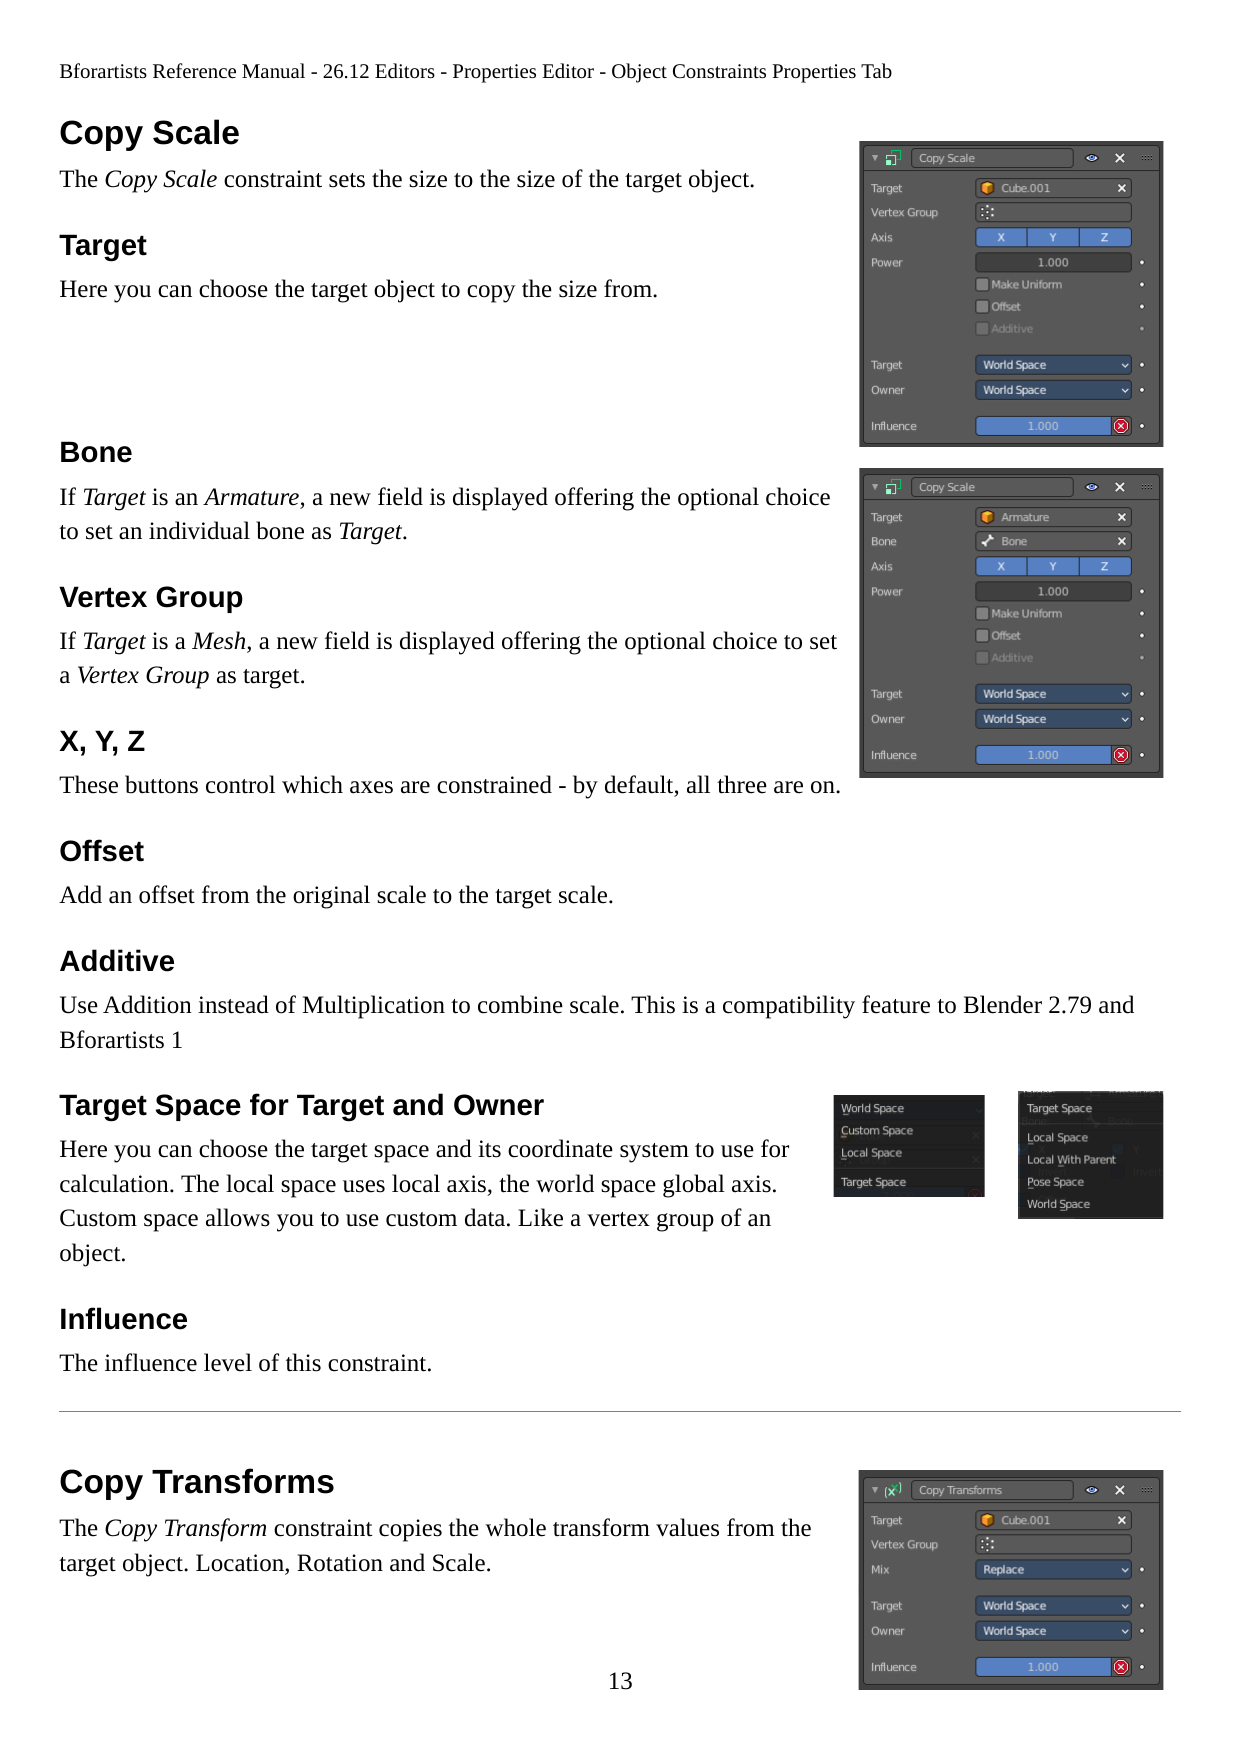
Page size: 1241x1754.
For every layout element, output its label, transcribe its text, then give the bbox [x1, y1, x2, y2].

picture [859, 141, 1164, 447]
subtitle Additive [59, 944, 1181, 978]
text Here you can choose the target object to copy the size from. [59, 274, 859, 302]
picture [833, 1095, 985, 1197]
subtitle Copy Scale [59, 113, 1181, 151]
subtitle Bone [59, 435, 1181, 469]
text The Copy Scale constraint sets the size to the size of the target object. [59, 164, 859, 192]
subtitle Influence [59, 1302, 1181, 1335]
picture [858, 1470, 1164, 1690]
subtitle [1164, 227, 1181, 261]
text Use Addition instead of Multiplication to combine scale. This is a compatibility feature to Blender 2.79 and Bforartists 1 [59, 990, 1181, 1053]
text The Copy Transform constraint copies the whole transform values from the target object. Location, Rotation and Scale. [59, 1513, 858, 1576]
subtitle Target Space for Target and Owner [59, 1088, 1181, 1122]
text The influence level of this constraint. [59, 1348, 1181, 1377]
subtitle X, Y, Z [59, 724, 859, 758]
subtitle [1164, 724, 1181, 758]
subtitle Copy Transforms [59, 1462, 1181, 1501]
picture [859, 468, 1164, 778]
text Add an offset from the original scale to the target scale. [59, 880, 1181, 909]
subtitle [1164, 580, 1181, 613]
text If Target is a Mesh, a new field is displayed offering the optional choice to set a Vertex Group as target. [59, 626, 859, 689]
text These buttons control which axes are constrained - by default, all three are on. [59, 770, 1181, 799]
text Here you can choose the target space and its coordinate system to use for calculation. The local space uses local axis, the world space global axis. Custom space allows you to use custom data. Like a vertex group of an object. [59, 1134, 1181, 1267]
subtitle Offset [59, 834, 1181, 868]
subtitle Vertex Group [59, 580, 859, 613]
text If Target is an Armature, a new field is displayed offering the optional choice to set an individual bone as Target. [59, 482, 859, 545]
picture [1018, 1091, 1164, 1219]
subtitle Target [59, 227, 859, 261]
